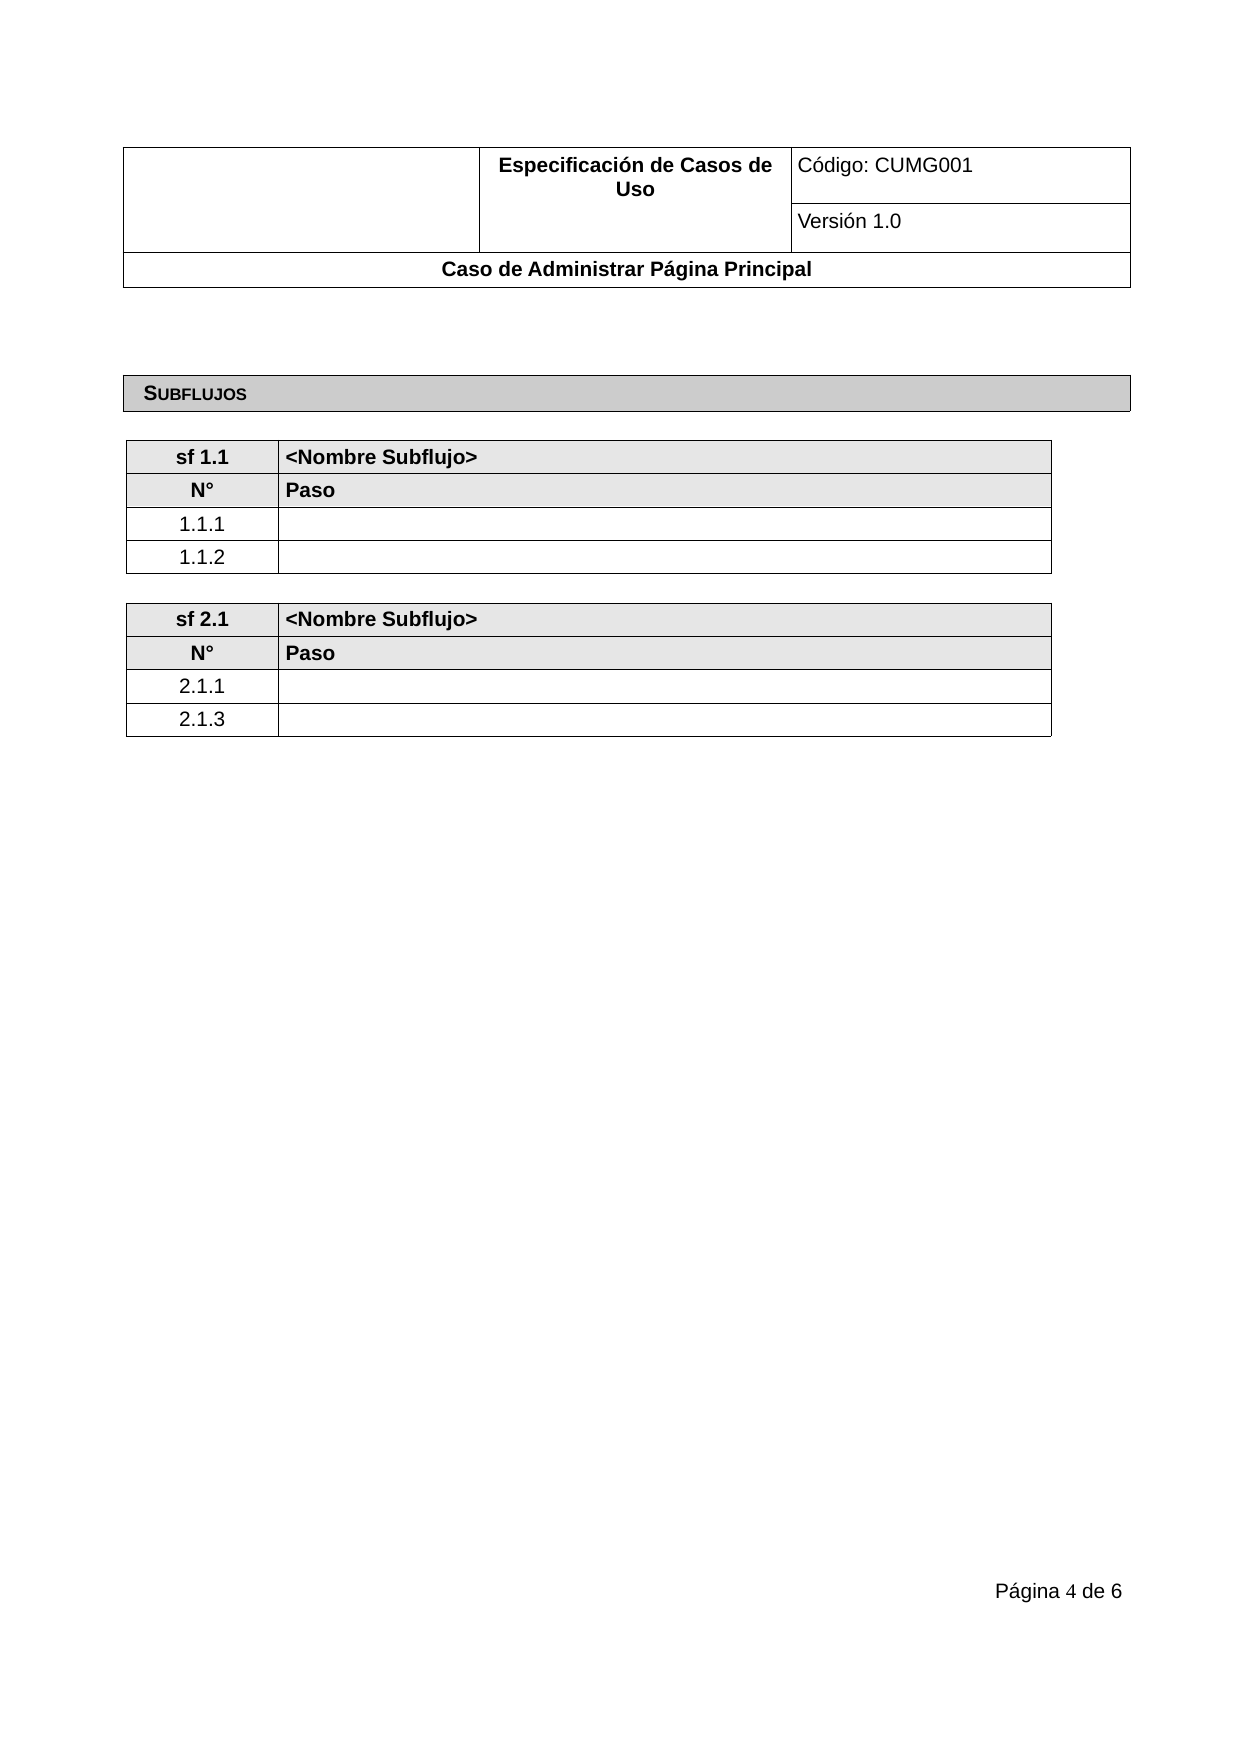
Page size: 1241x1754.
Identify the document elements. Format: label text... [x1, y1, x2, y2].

table_cell 1.1.1 [127, 508, 278, 540]
table_cell N° [127, 474, 278, 506]
table_cell [279, 508, 1051, 540]
table_cell [279, 704, 1051, 736]
table_cell N° [127, 637, 278, 669]
table_cell Paso [279, 474, 1051, 506]
table_header sf 2.1 [127, 604, 278, 636]
table_cell 2.1.3 [127, 704, 278, 736]
table_header Subflujos [124, 376, 1130, 411]
table_header <Nombre Subflujo> [279, 441, 1051, 473]
table_header <Nombre Subflujo> [279, 604, 1051, 636]
table_header sf 1.1 [127, 441, 278, 473]
table_cell Paso [279, 637, 1051, 669]
table_cell [279, 541, 1051, 573]
table_cell 1.1.2 [127, 541, 278, 573]
table_cell [279, 670, 1051, 702]
table_cell 2.1.1 [127, 670, 278, 702]
